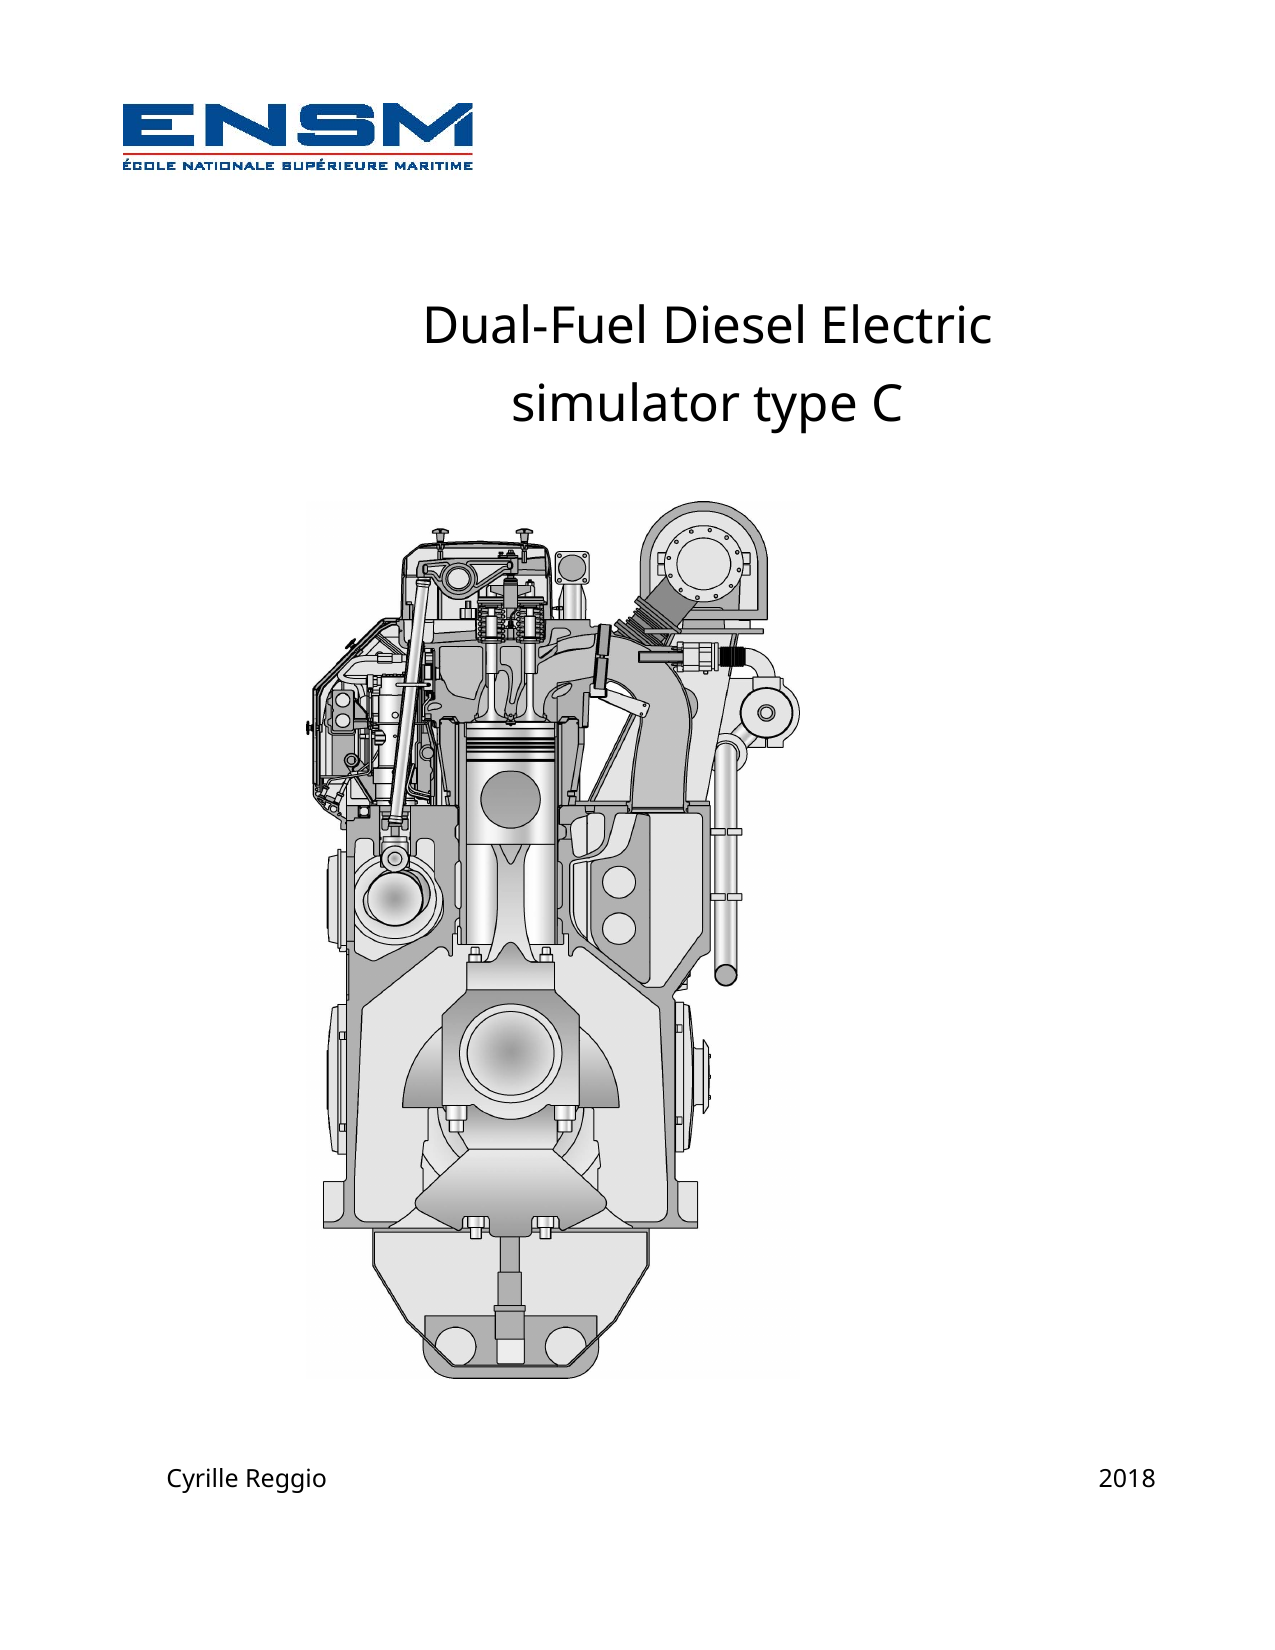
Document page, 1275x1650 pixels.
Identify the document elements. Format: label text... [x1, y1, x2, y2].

picture [306, 501, 800, 1379]
text Dual-Fuel Diesel Electric [118, 289, 1157, 358]
text simulator type C [118, 367, 1157, 436]
picture [123, 103, 473, 210]
text Cyrille Reggio 2018 [118, 1461, 1157, 1494]
